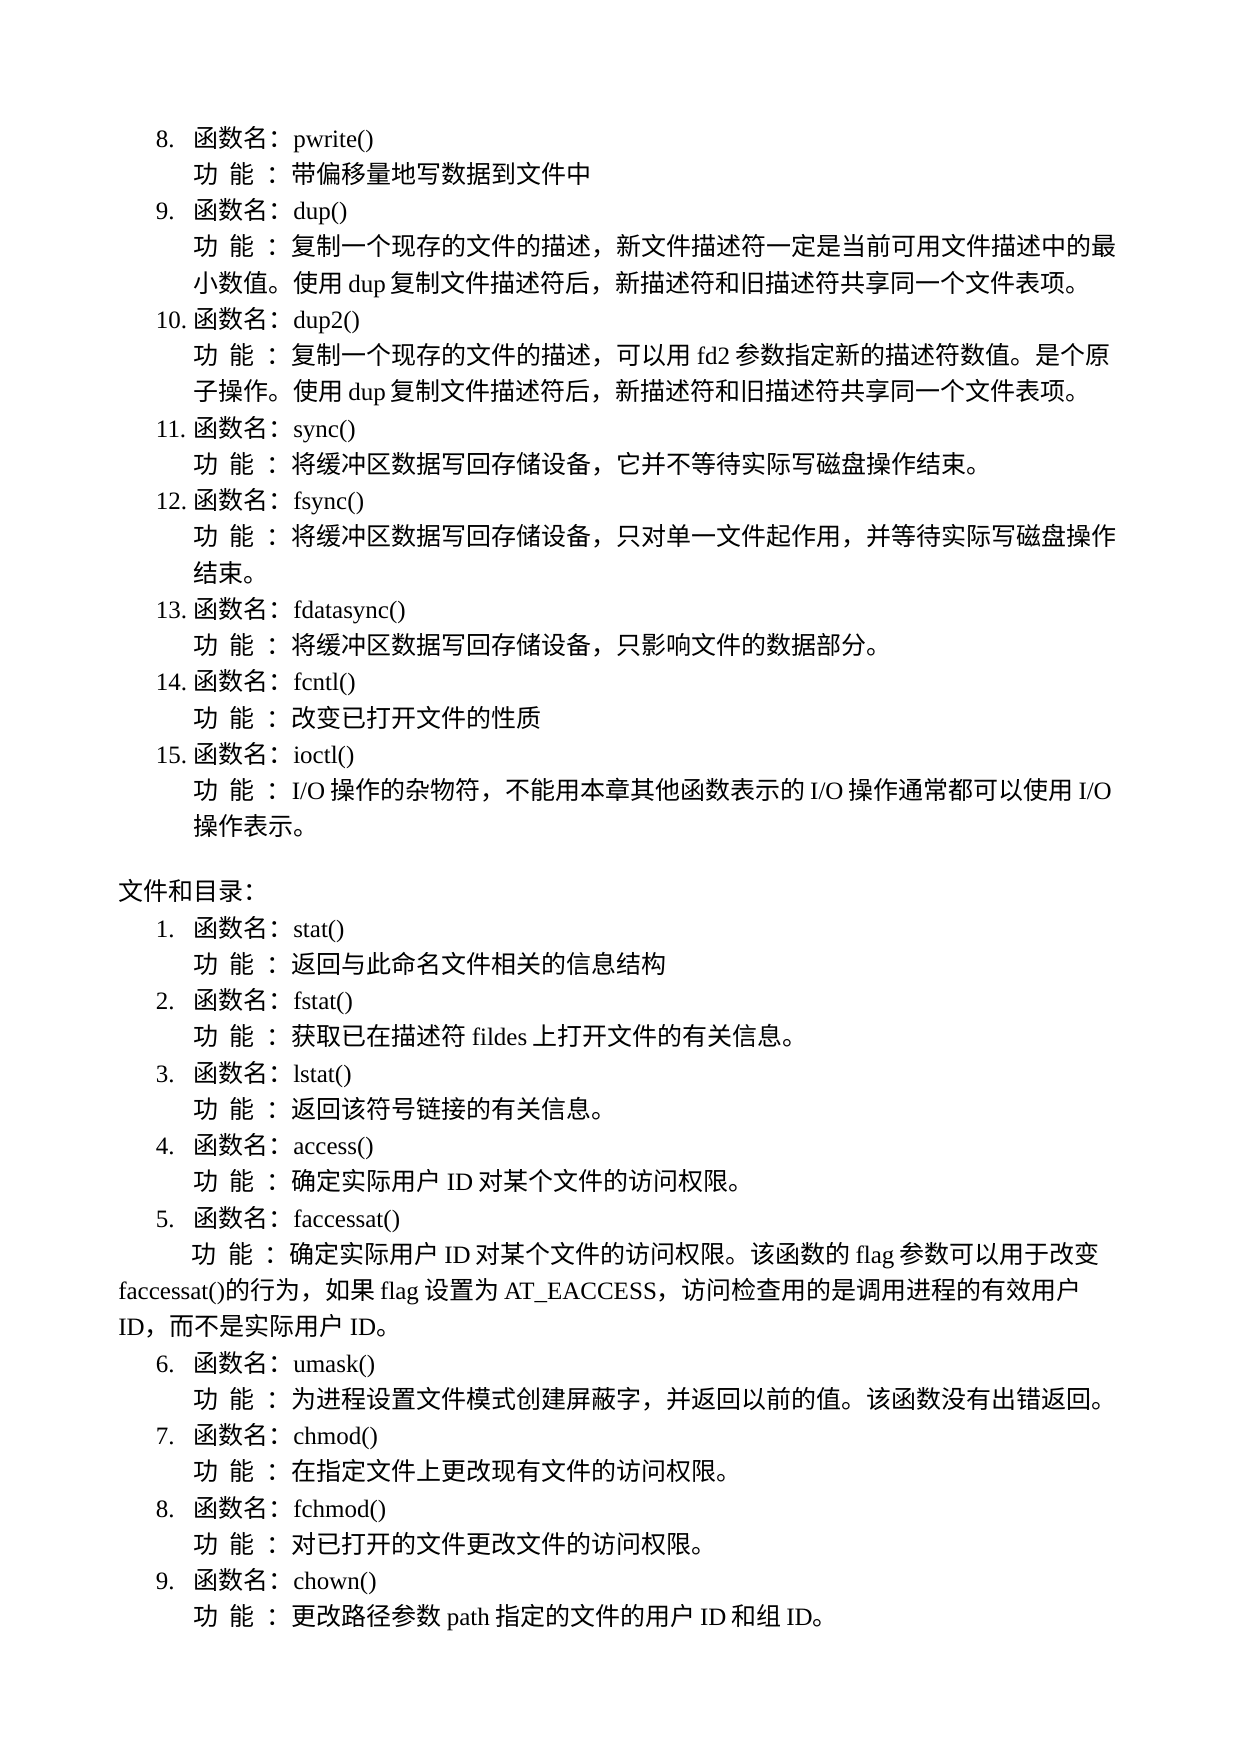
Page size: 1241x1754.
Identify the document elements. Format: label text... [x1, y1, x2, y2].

list 函数名：sync() [156, 408, 1122, 444]
list 函数名：access() [156, 1126, 1122, 1162]
list 函数名：fdatasync() [156, 589, 1122, 626]
list 功 能 ：改变已打开文件的性质 [156, 698, 1122, 734]
list 功 能 ：将缓冲区数据写回存储设备，只对单一文件起作用，并等待实际写磁盘操作结束。 [156, 517, 1122, 589]
text 文件和目录： [118, 872, 1122, 908]
list 功 能 ：复制一个现存的文件的描述，可以用fd2参数指定新的描述符数值。是个原子操作。使用dup复制文件描述符后，新描述符和旧描述符共享同一个文件表项。 [156, 336, 1122, 408]
list 函数名：fsync() [156, 481, 1122, 517]
list 功 能 ：返回该符号链接的有关信息。 [156, 1089, 1122, 1126]
list 功 能 ：更改路径参数path指定的文件的用户ID和组ID。 [156, 1597, 1122, 1633]
list 功 能 ：为进程设置文件模式创建屏蔽字，并返回以前的值。该函数没有出错返回。 [156, 1379, 1122, 1416]
text 功 能 ：确定实际用户ID对某个文件的访问权限。该函数的flag参数可以用于改变faccessat()的行为，如果flag设置为AT_EACCESS，访问检查用的是调用进程的有效用户ID，而不是实际用户ID。 [118, 1234, 1122, 1343]
list 函数名：fstat() [156, 981, 1122, 1017]
list 功 能 ：返回与此命名文件相关的信息结构 [156, 944, 1122, 981]
list 功 能 ：带偏移量地写数据到文件中 [156, 154, 1122, 191]
list 函数名：fcntl() [156, 662, 1122, 698]
list 函数名：chown() [156, 1561, 1122, 1597]
list 功 能 ：确定实际用户ID对某个文件的访问权限。 [156, 1162, 1122, 1198]
list 功 能 ：在指定文件上更改现有文件的访问权限。 [156, 1452, 1122, 1488]
list 函数名：dup2() [156, 299, 1122, 336]
list 函数名：fchmod() [156, 1488, 1122, 1524]
list 函数名：chmod() [156, 1416, 1122, 1452]
list 函数名：ioctl() [156, 734, 1122, 771]
list 功 能 ：对已打开的文件更改文件的访问权限。 [156, 1524, 1122, 1561]
list 函数名：stat() [156, 908, 1122, 944]
list 功 能 ：将缓冲区数据写回存储设备，只影响文件的数据部分。 [156, 626, 1122, 662]
list 函数名：lstat() [156, 1053, 1122, 1089]
list 功 能 ：将缓冲区数据写回存储设备，它并不等待实际写磁盘操作结束。 [156, 444, 1122, 481]
list 功 能 ：I/O操作的杂物符，不能用本章其他函数表示的I/O操作通常都可以使用I/O操作表示。 [156, 771, 1122, 843]
list 功 能 ：获取已在描述符fildes上打开文件的有关信息。 [156, 1017, 1122, 1053]
list 函数名：pwrite() [156, 118, 1122, 154]
list 函数名：umask() [156, 1343, 1122, 1379]
list 功 能 ：复制一个现存的文件的描述，新文件描述符一定是当前可用文件描述中的最小数值。使用dup复制文件描述符后，新描述符和旧描述符共享同一个文件表项。 [156, 227, 1122, 299]
list 函数名：faccessat() [156, 1198, 1122, 1234]
list 函数名：dup() [156, 191, 1122, 227]
